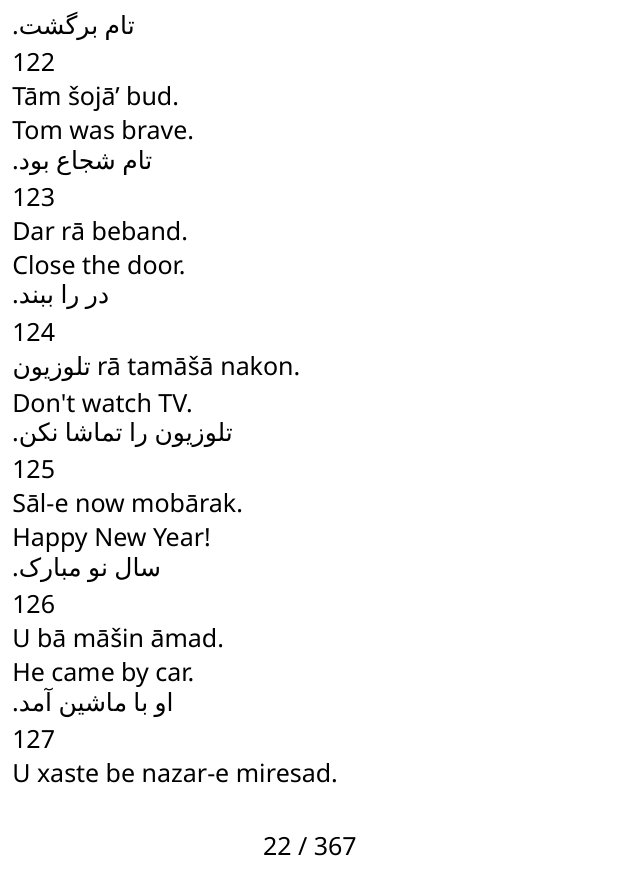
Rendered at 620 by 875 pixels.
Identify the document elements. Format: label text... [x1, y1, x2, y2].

text سال نو مبارک. [12, 554, 607, 587]
text در را ببند. [12, 282, 607, 314]
text 127 [12, 721, 607, 756]
text Close the door. [12, 247, 607, 282]
text 122 [12, 44, 607, 79]
text 125 [12, 452, 607, 486]
text تلوزیون rā tamāšā nakon. [12, 348, 607, 385]
text U bā māšin āmad. [12, 621, 607, 655]
text او با ماشین آمد. [12, 689, 607, 721]
text Happy New Year! [12, 520, 607, 554]
text تام شجاع بود. [12, 147, 607, 179]
text تام برگشت. [12, 12, 607, 44]
text Dar rā beband. [12, 213, 607, 247]
text 123 [12, 179, 607, 213]
text 126 [12, 587, 607, 621]
text Tām šojā’ bud. [12, 79, 607, 113]
text He came by car. [12, 655, 607, 689]
text U xaste be nazar-e mi‌resad. [12, 756, 607, 789]
text 124 [12, 314, 607, 348]
text Don't watch TV. [12, 385, 607, 419]
text Sāl-e now mobārak. [12, 486, 607, 520]
text Tom was brave. [12, 113, 607, 147]
text تلوزیون را تماشا نکن. [12, 419, 607, 452]
